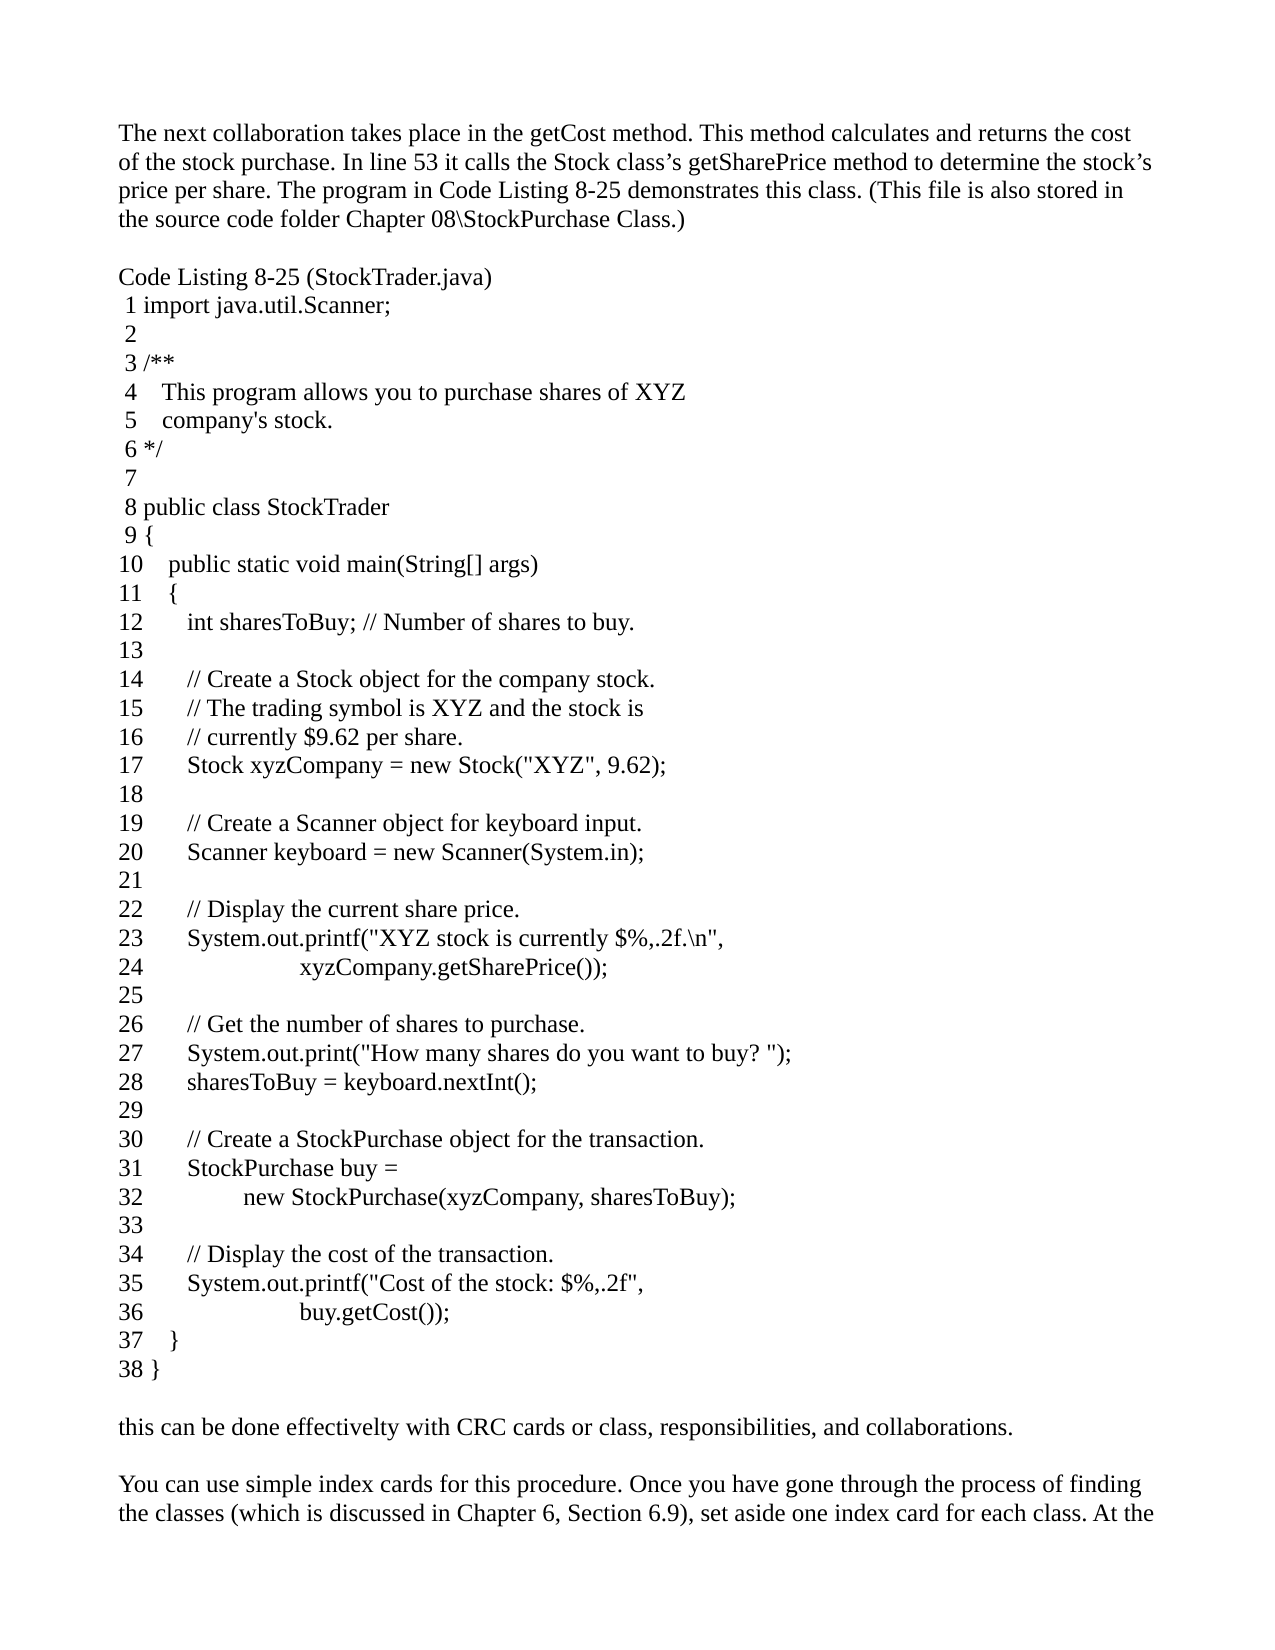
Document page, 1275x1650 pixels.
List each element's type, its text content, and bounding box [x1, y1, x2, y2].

text You can use simple index cards for this procedure. Once you have gone through the process of finding the classes (which is discussed in Chapter 6, Section 6.9), set aside one index card for each class. At the [118, 1469, 1157, 1527]
text 7 [118, 463, 1157, 492]
text 26 // Get the number of shares to purchase. [118, 1009, 1157, 1038]
text 4 This program allows you to purchase shares of XYZ [118, 377, 1157, 406]
text 34 // Display the cost of the transaction. [118, 1239, 1157, 1268]
text 31 StockPurchase buy = [118, 1153, 1157, 1182]
text this can be done effectivelty with CRC cards or class, responsibilities, and collaborations. [118, 1412, 1157, 1441]
text 3 /** [118, 348, 1157, 377]
text 23 System.out.printf("XYZ stock is currently $%,.2f.\n", [118, 923, 1157, 952]
text 5 company's stock. [118, 406, 1157, 434]
text 36 buy.getCost()); [118, 1297, 1157, 1326]
text 21 [118, 866, 1157, 894]
text 15 // The trading symbol is XYZ and the stock is [118, 693, 1157, 722]
text 38 } [118, 1354, 1157, 1383]
text 35 System.out.printf("Cost of the stock: $%,.2f", [118, 1268, 1157, 1297]
text 2 [118, 319, 1157, 348]
text 16 // currently $9.62 per share. [118, 722, 1157, 751]
text 10 public static void main(String[] args) [118, 549, 1157, 578]
text 6 */ [118, 434, 1157, 463]
text 1 import java.util.Scanner; [118, 291, 1157, 319]
text 27 System.out.print("How many shares do you want to buy? "); [118, 1038, 1157, 1067]
text Code Listing 8-25 (StockTrader.java) [118, 262, 1157, 291]
text 20 Scanner keyboard = new Scanner(System.in); [118, 837, 1157, 866]
text 9 { [118, 521, 1157, 549]
text 19 // Create a Scanner object for keyboard input. [118, 808, 1157, 837]
text 29 [118, 1096, 1157, 1124]
text 37 } [118, 1326, 1157, 1354]
text 17 Stock xyzCompany = new Stock("XYZ", 9.62); [118, 751, 1157, 779]
text 12 int sharesToBuy; // Number of shares to buy. [118, 607, 1157, 636]
text The next collaboration takes place in the getCost method. This method calculates and returns the cost of the stock purchase. In line 53 it calls the Stock class’s getSharePrice method to determine the stock’s price per share. The program in Code Listing 8-25 ­demonstrates this class. (This file is also stored in the source code folder Chapter 08\StockPurchase Class.) [118, 118, 1157, 233]
text 18 [118, 779, 1157, 808]
text 24 xyzCompany.getSharePrice()); [118, 952, 1157, 981]
text 30 // Create a StockPurchase object for the transaction. [118, 1124, 1157, 1153]
text 25 [118, 981, 1157, 1009]
text 8 public class StockTrader [118, 492, 1157, 521]
text 32 new StockPurchase(xyzCompany, sharesToBuy); [118, 1182, 1157, 1211]
text 13 [118, 636, 1157, 664]
text 33 [118, 1211, 1157, 1239]
text 14 // Create a Stock object for the company stock. [118, 664, 1157, 693]
text 11 { [118, 578, 1157, 607]
text 22 // Display the current share price. [118, 894, 1157, 923]
text 28 sharesToBuy = keyboard.nextInt(); [118, 1067, 1157, 1096]
